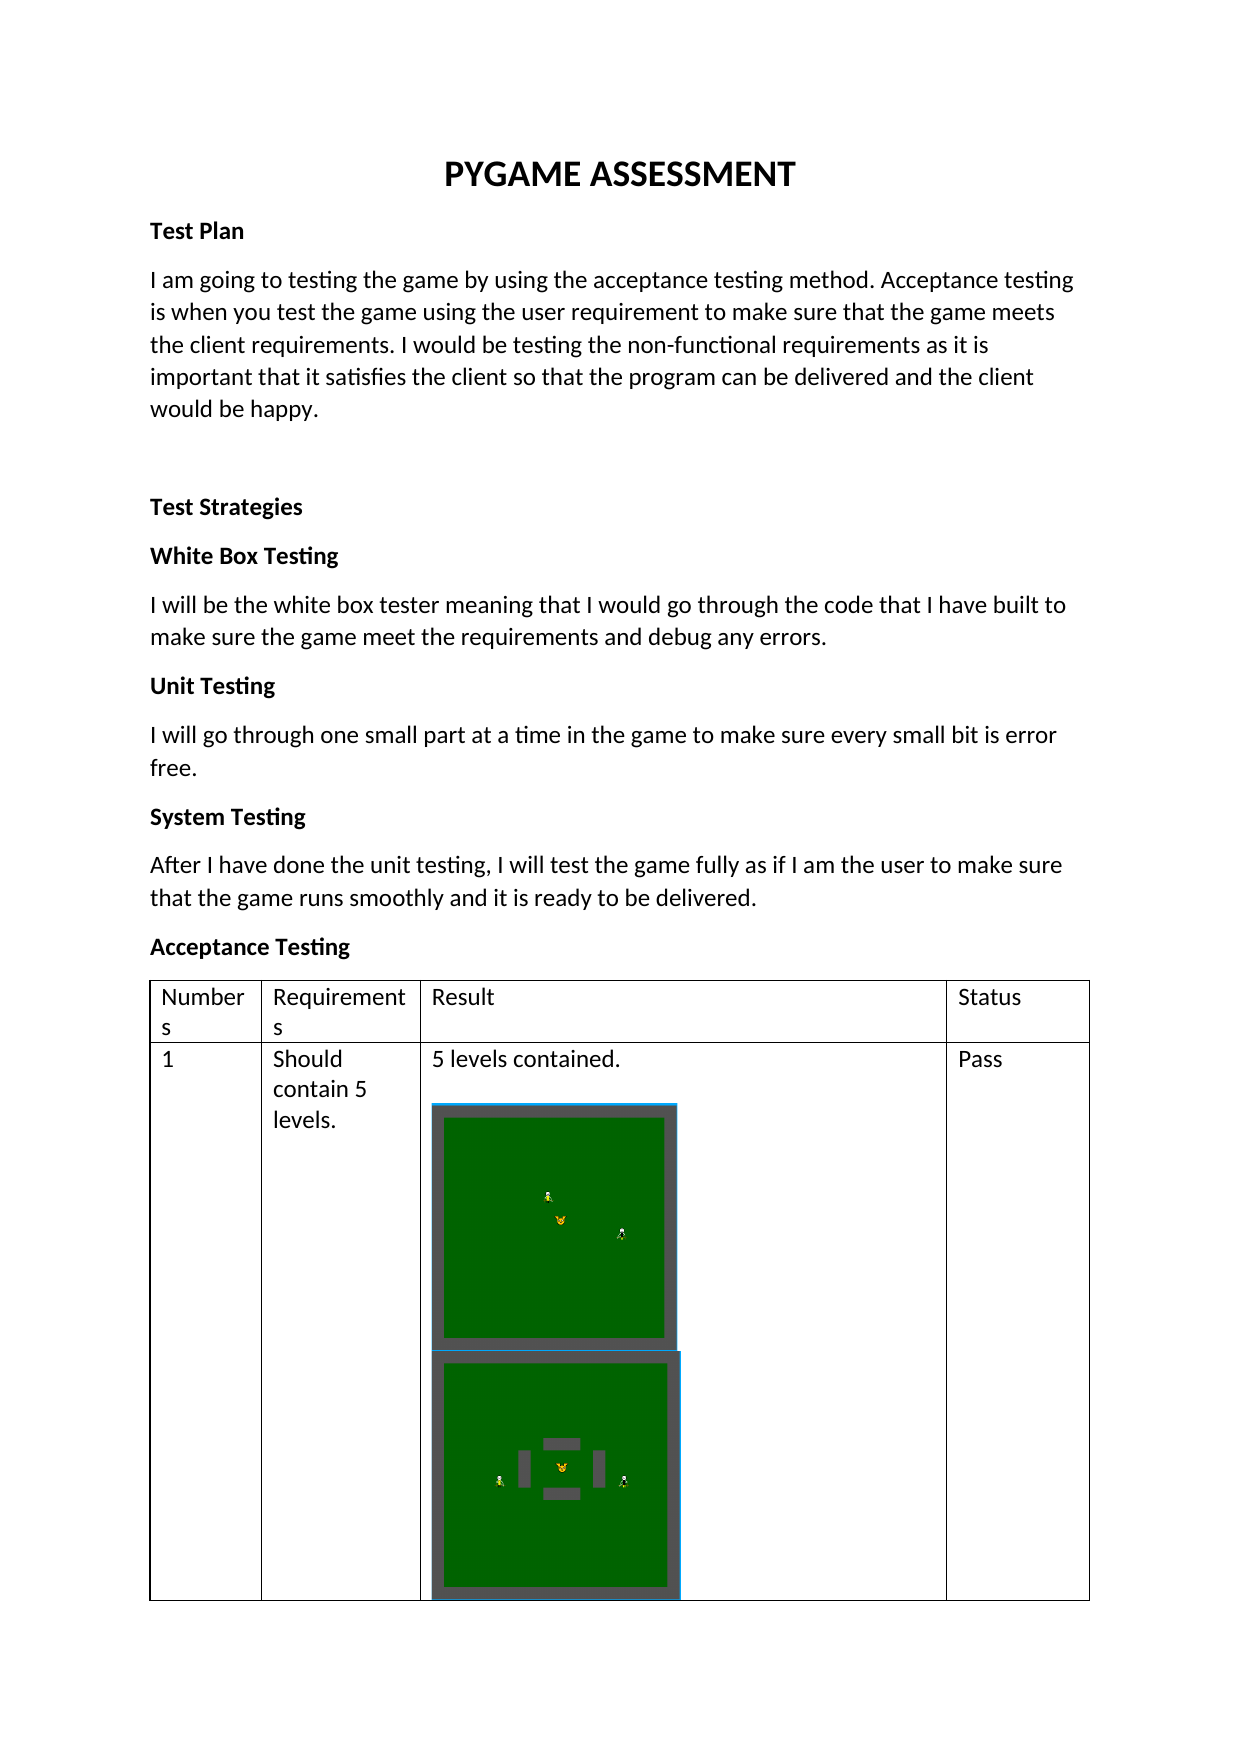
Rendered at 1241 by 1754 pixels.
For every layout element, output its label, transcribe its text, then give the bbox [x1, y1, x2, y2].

text I am going to testing the game by using the acceptance testing method. Acceptance testing is when you test the game using the user requirement to make sure that the game meets the client requirements. I would be testing the non-functional requirements as it is important that it satisfies the client so that the program can be delivered and the client would be happy. [150, 264, 1090, 424]
table_cell 5 levels contained. [421, 1043, 946, 1600]
table_header Requirements [262, 981, 420, 1042]
text PYGAME ASSESSMENT [150, 150, 1090, 196]
text White Box Testing [150, 540, 1090, 571]
text Test Strategies [150, 491, 1090, 522]
text I will go through one small part at a time in the game to make sure every small bit is error free. [150, 719, 1090, 782]
table_header Result [421, 981, 946, 1042]
table_cell Should contain 5 levels. [262, 1043, 420, 1600]
table_header Status [947, 981, 1089, 1042]
text System Testing [150, 801, 1090, 831]
table_cell 1 [151, 1043, 261, 1600]
text After I have done the unit testing, I will test the game fully as if I am the user to make sure that the game runs smoothly and it is ready to be delivered. [150, 849, 1090, 912]
table_header Numbers [151, 981, 261, 1042]
text I will be the white box tester meaning that I would go through the code that I have built to make sure the game meet the requirements and debug any errors. [150, 589, 1090, 652]
text Unit Testing [150, 670, 1090, 701]
table_cell Pass [947, 1043, 1089, 1600]
text Acceptance Testing [150, 931, 1090, 961]
text Test Plan [150, 215, 1090, 246]
